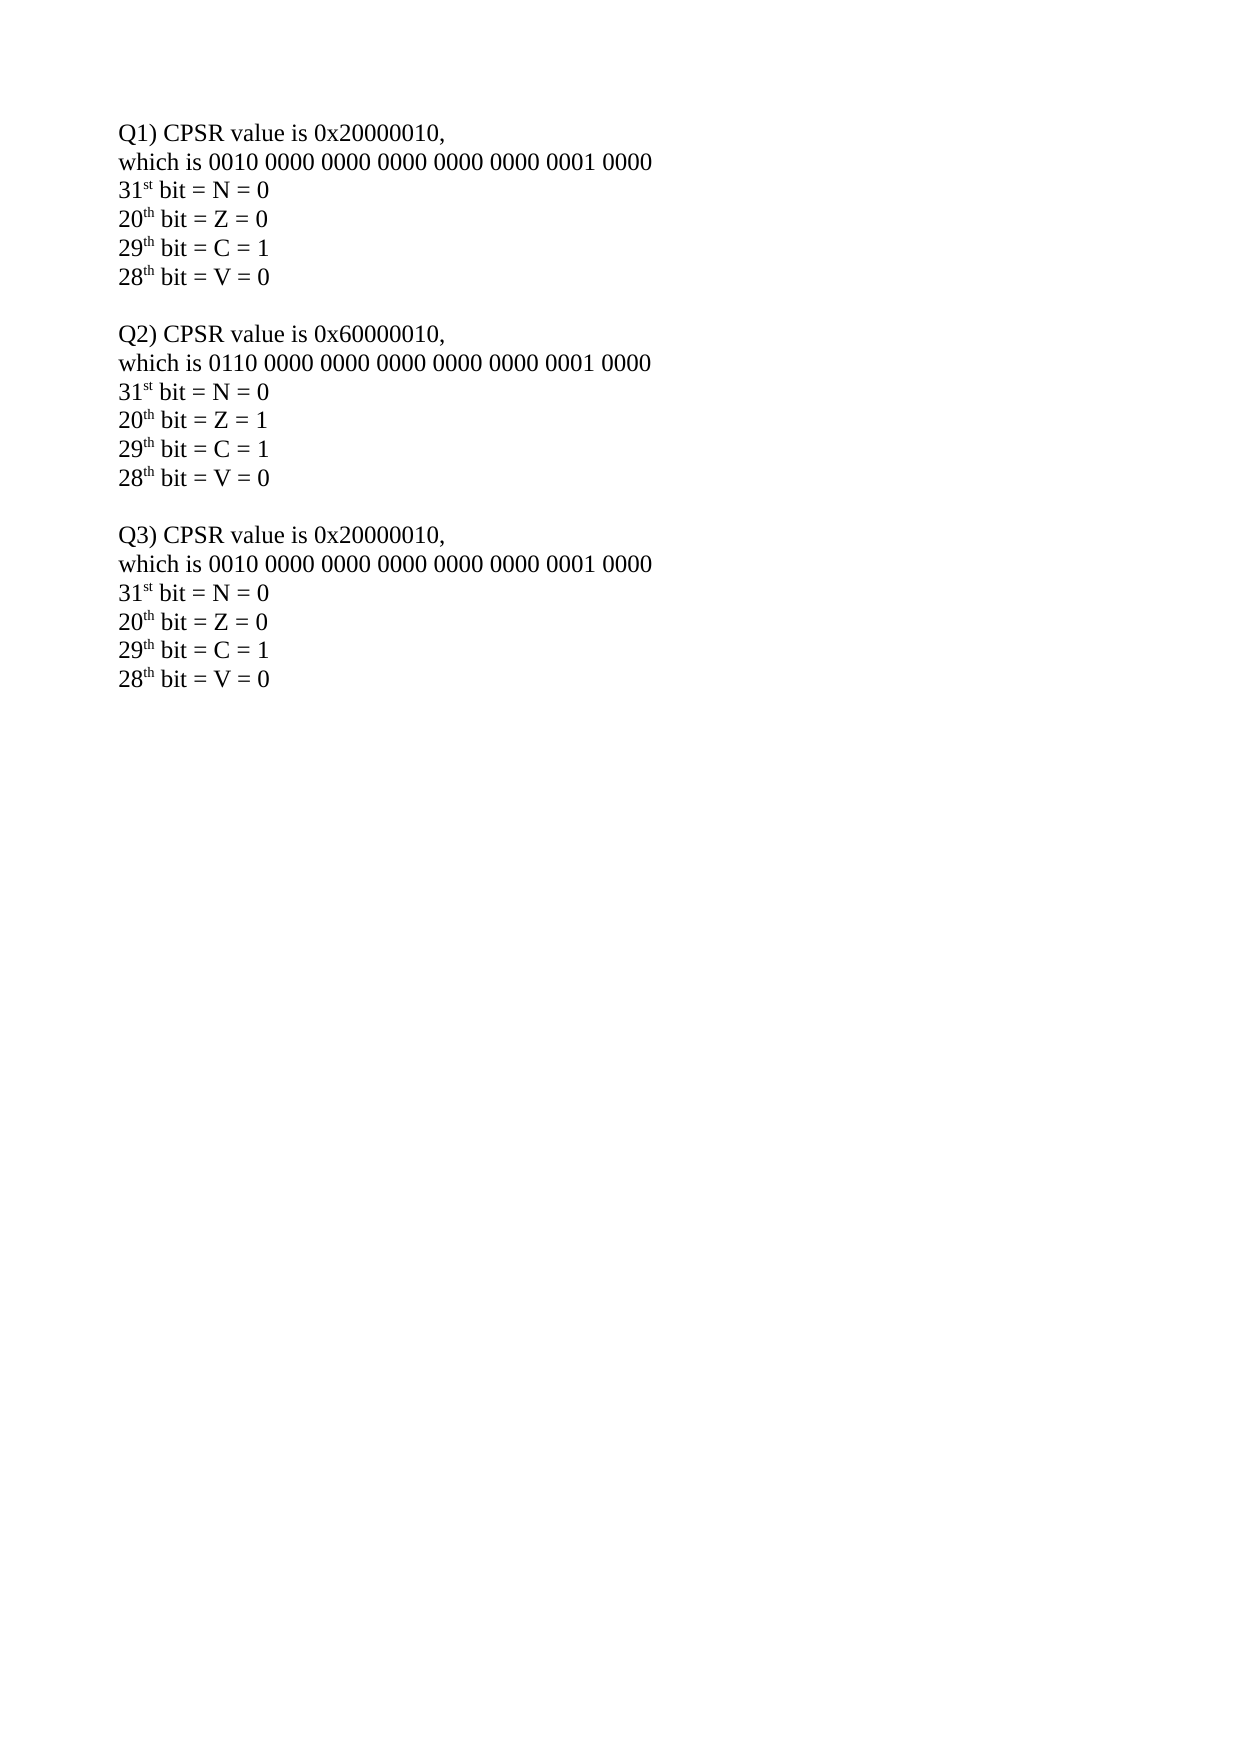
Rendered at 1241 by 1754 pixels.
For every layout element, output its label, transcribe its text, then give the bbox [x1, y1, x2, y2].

text 29th bit = C = 1 [118, 434, 1122, 463]
text 28th bit = V = 0 [118, 463, 1122, 492]
text 20th bit = Z = 1 [118, 406, 1122, 434]
text 29th bit = C = 1 [118, 636, 1122, 664]
text which is 0010 0000 0000 0000 0000 0000 0001 0000 [118, 549, 1122, 578]
text 28th bit = V = 0 [118, 664, 1122, 693]
text 28th bit = V = 0 [118, 262, 1122, 291]
text Q3) CPSR value is 0x20000010, [118, 521, 1122, 549]
text which is 0010 0000 0000 0000 0000 0000 0001 0000 [118, 147, 1122, 176]
text Q1) CPSR value is 0x20000010, [118, 118, 1122, 147]
text 20th bit = Z = 0 [118, 204, 1122, 233]
text 31st bit = N = 0 [118, 377, 1122, 406]
text 29th bit = C = 1 [118, 233, 1122, 262]
text 31st bit = N = 0 [118, 578, 1122, 607]
text 31st bit = N = 0 [118, 176, 1122, 204]
text Q2) CPSR value is 0x60000010, [118, 319, 1122, 348]
text which is 0110 0000 0000 0000 0000 0000 0001 0000 [118, 348, 1122, 377]
text 20th bit = Z = 0 [118, 607, 1122, 636]
